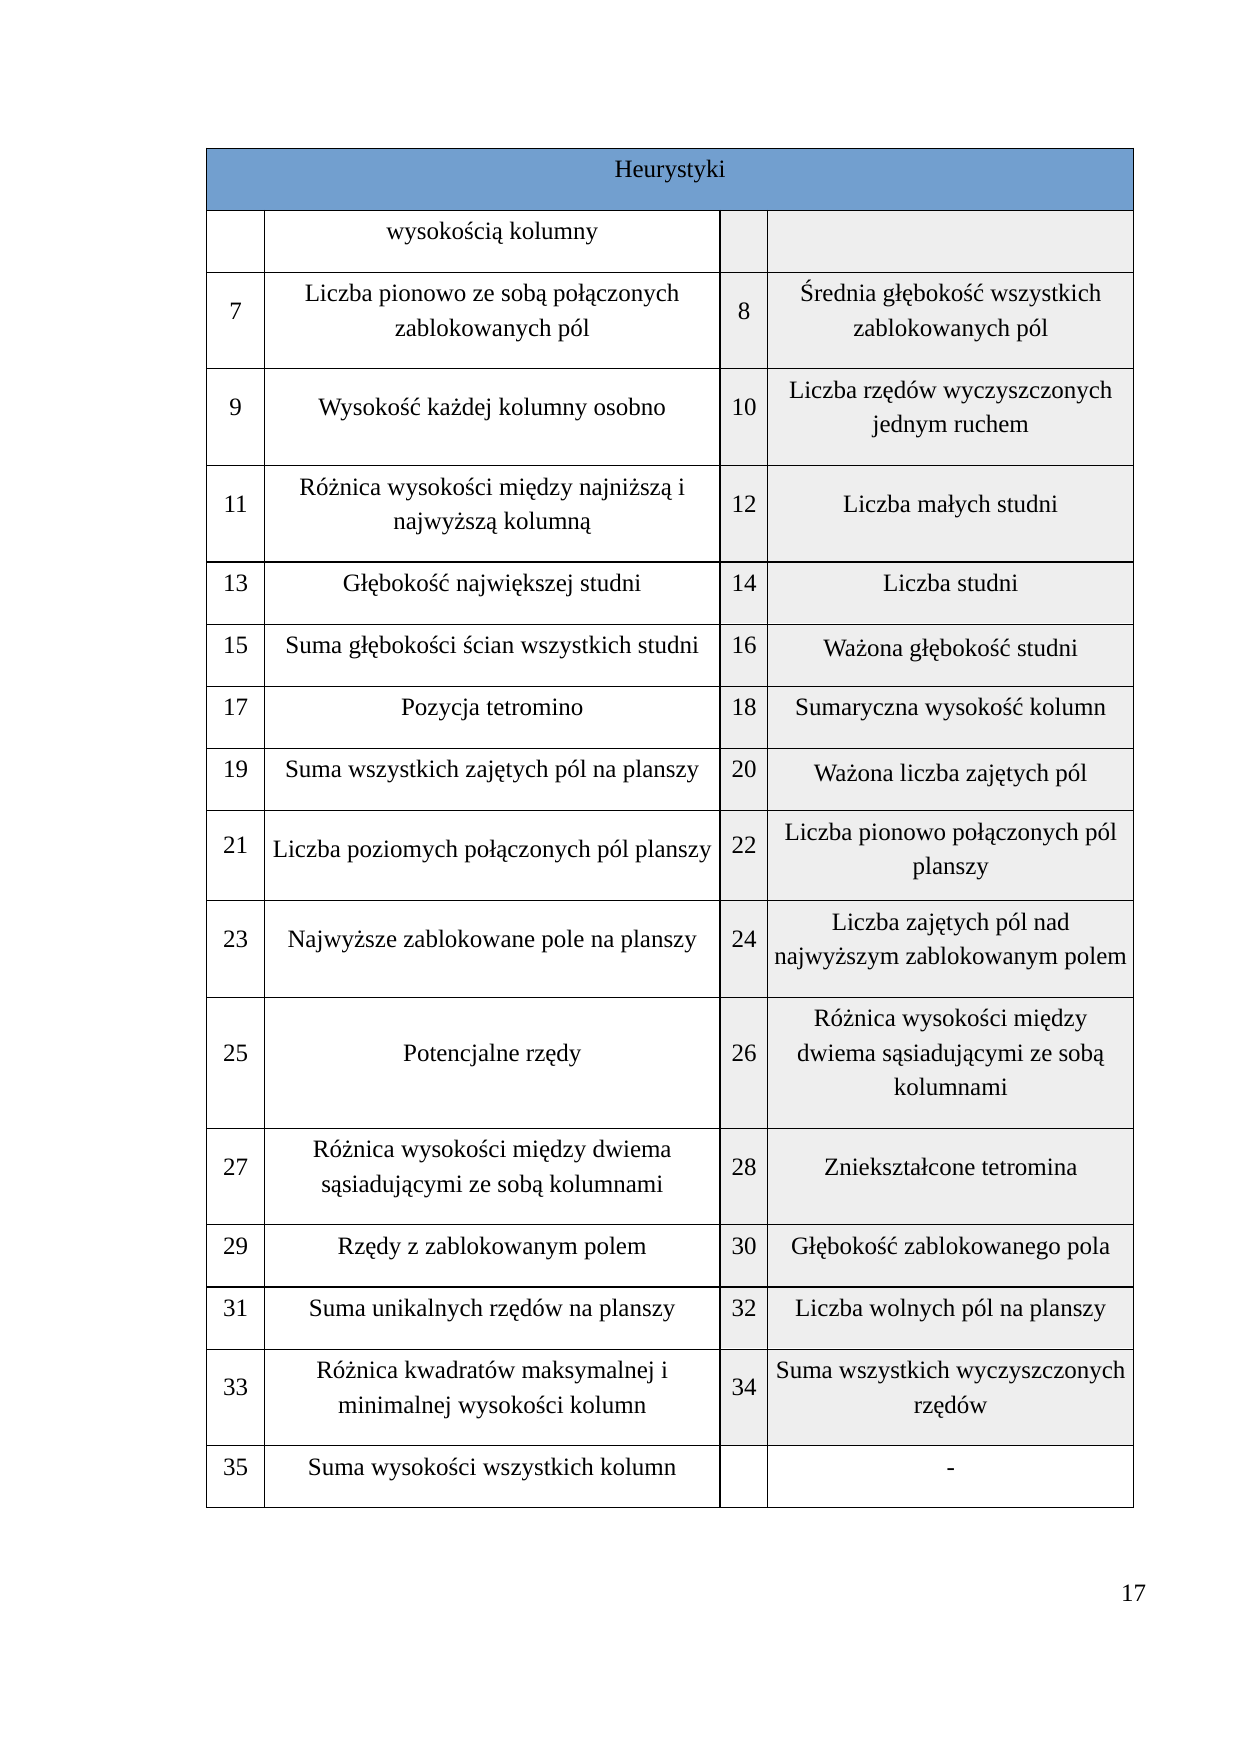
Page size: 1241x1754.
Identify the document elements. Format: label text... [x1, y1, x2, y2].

table_cell 28 [721, 1129, 767, 1224]
table_cell Sumaryczna wysokość kolumn [768, 687, 1133, 748]
table_cell Różnica kwadratów maksymalnej i minimalnej wysokości kolumn [265, 1350, 719, 1445]
table_cell 35 [207, 1446, 264, 1507]
table_cell Liczba pionowo ze sobą połączonych zablokowanych pól [265, 273, 719, 368]
table_cell Ważona liczba zajętych pól [768, 749, 1133, 810]
table_cell 17 [207, 687, 264, 748]
table_cell Suma głębokości ścian wszystkich studni [265, 625, 719, 686]
table_cell Suma unikalnych rzędów na planszy [265, 1288, 719, 1348]
table_cell 30 [721, 1225, 767, 1286]
table_cell Różnica wysokości między dwiema sąsiadującymi ze sobą kolumnami [768, 998, 1133, 1128]
table_cell 22 [721, 811, 767, 900]
table_cell 29 [207, 1225, 264, 1286]
table_cell Rzędy z zablokowanym polem [265, 1225, 719, 1286]
table_cell 15 [207, 625, 264, 686]
table_cell Średnia głębokość wszystkich zablokowanych pól [768, 273, 1133, 368]
table_cell Różnica wysokości między najniższą i najwyższą kolumną [265, 466, 719, 561]
table_cell 12 [721, 466, 767, 561]
table_cell 32 [721, 1288, 767, 1348]
table_cell Ważona głębokość studni [768, 625, 1133, 686]
table_cell Suma wszystkich zajętych pól na planszy [265, 749, 719, 810]
table_cell Liczba zajętych pól nad najwyższym zablokowanym polem [768, 901, 1133, 997]
table_cell 13 [207, 563, 264, 623]
table_cell [207, 211, 264, 272]
table_cell Liczba pionowo połączonych pól planszy [768, 811, 1133, 900]
table_cell wysokością kolumny [265, 211, 719, 272]
table_cell 33 [207, 1350, 264, 1445]
table_cell 11 [207, 466, 264, 561]
table_cell Liczba rzędów wyczyszczonych jednym ruchem [768, 369, 1133, 465]
table_cell Liczba studni [768, 563, 1133, 623]
table_cell [721, 1446, 767, 1507]
table_cell Wysokość każdej kolumny osobno [265, 369, 719, 465]
table_cell 18 [721, 687, 767, 748]
table_cell 27 [207, 1129, 264, 1224]
table_cell Suma wysokości wszystkich kolumn [265, 1446, 719, 1507]
table_cell 8 [721, 273, 767, 368]
table_cell 9 [207, 369, 264, 465]
table_cell 14 [721, 563, 767, 623]
table_cell Suma wszystkich wyczyszczonych rzędów [768, 1350, 1133, 1445]
table_cell 24 [721, 901, 767, 997]
table_cell Liczba wolnych pól na planszy [768, 1288, 1133, 1348]
table_cell Potencjalne rzędy [265, 998, 719, 1128]
table_cell Liczba małych studni [768, 466, 1133, 561]
table_cell Pozycja tetromino [265, 687, 719, 748]
table_cell 16 [721, 625, 767, 686]
table_cell 7 [207, 273, 264, 368]
table_cell 23 [207, 901, 264, 997]
table_cell - [768, 1446, 1133, 1507]
table_cell 19 [207, 749, 264, 810]
table_cell Głębokość zablokowanego pola [768, 1225, 1133, 1286]
table_cell Zniekształcone tetromina [768, 1129, 1133, 1224]
table_cell Różnica wysokości między dwiema sąsiadującymi ze sobą kolumnami [265, 1129, 719, 1224]
table_cell [721, 211, 767, 272]
table_cell 10 [721, 369, 767, 465]
table_cell 21 [207, 811, 264, 900]
table_cell 25 [207, 998, 264, 1128]
table_cell [768, 211, 1133, 272]
table_cell Najwyższe zablokowane pole na planszy [265, 901, 719, 997]
table_cell Liczba poziomych połączonych pól planszy [265, 811, 719, 900]
table_cell 20 [721, 749, 767, 810]
table_cell Głębokość największej studni [265, 563, 719, 623]
table_cell 26 [721, 998, 767, 1128]
table_header Heurystyki [207, 149, 1133, 210]
table_cell 34 [721, 1350, 767, 1445]
table_cell 31 [207, 1288, 264, 1348]
